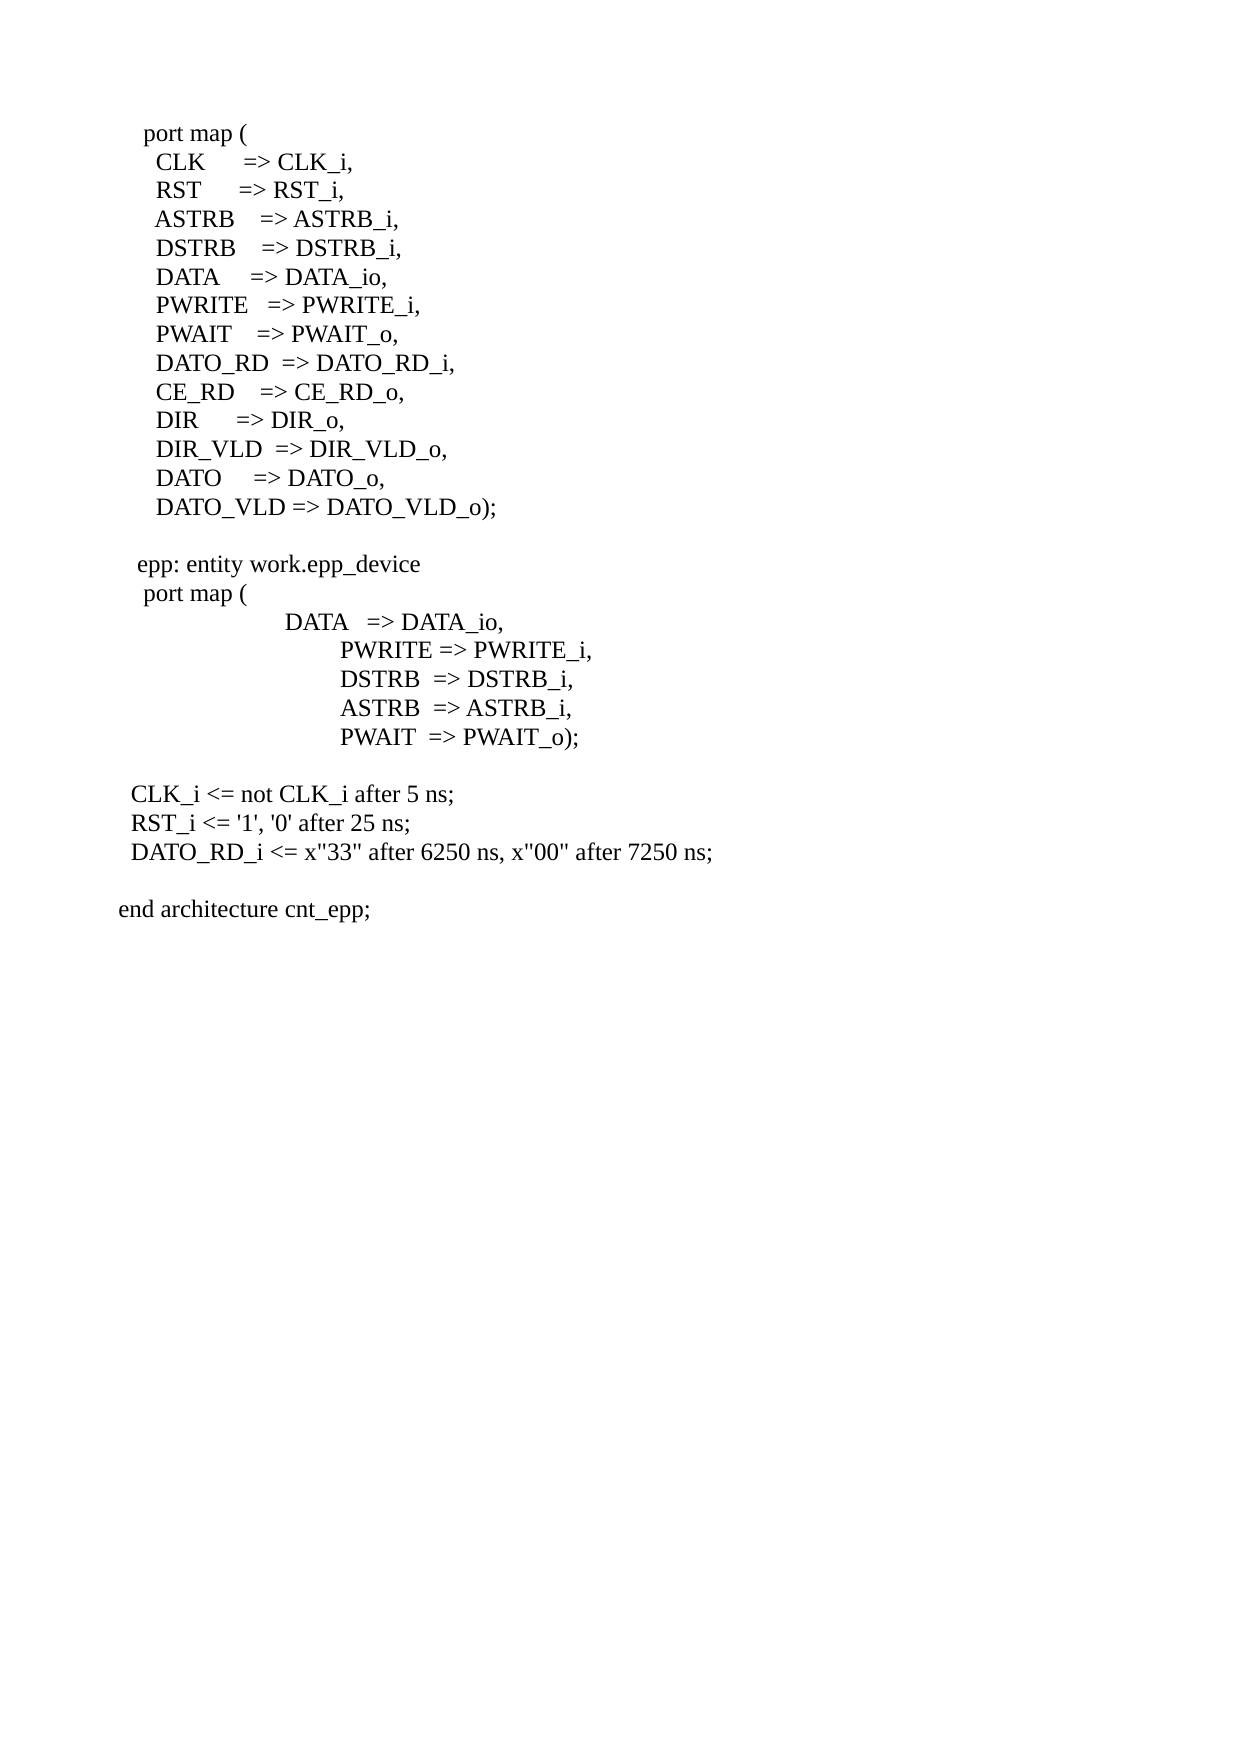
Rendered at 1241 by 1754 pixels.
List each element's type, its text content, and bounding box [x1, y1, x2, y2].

text DSTRB => DSTRB_i, [118, 664, 1122, 693]
text ASTRB => ASTRB_i, [118, 204, 1122, 233]
text CLK_i <= not CLK_i after 5 ns; [118, 779, 1122, 808]
text RST_i <= '1', '0' after 25 ns; [118, 808, 1122, 837]
text PWAIT => PWAIT_o); [118, 722, 1122, 751]
text DIR_VLD => DIR_VLD_o, [118, 434, 1122, 463]
text RST => RST_i, [118, 176, 1122, 204]
text epp: entity work.epp_device [118, 549, 1122, 578]
text DATO_VLD => DATO_VLD_o); [118, 492, 1122, 521]
text PWRITE => PWRITE_i, [118, 291, 1122, 319]
text PWAIT => PWAIT_o, [118, 319, 1122, 348]
text CE_RD => CE_RD_o, [118, 377, 1122, 406]
text DATO_RD_i <= x"33" after 6250 ns, x"00" after 7250 ns; [118, 837, 1122, 866]
text DATA => DATA_io, [118, 607, 1122, 636]
text DSTRB => DSTRB_i, [118, 233, 1122, 262]
text CLK => CLK_i, [118, 147, 1122, 176]
text DIR => DIR_o, [118, 406, 1122, 434]
text port map ( [118, 578, 1122, 607]
text DATA => DATA_io, [118, 262, 1122, 291]
text PWRITE => PWRITE_i, [118, 636, 1122, 664]
text port map ( [118, 118, 1122, 147]
text DATO => DATO_o, [118, 463, 1122, 492]
text ASTRB => ASTRB_i, [118, 693, 1122, 722]
text end architecture cnt_epp; [118, 894, 1122, 923]
text DATO_RD => DATO_RD_i, [118, 348, 1122, 377]
